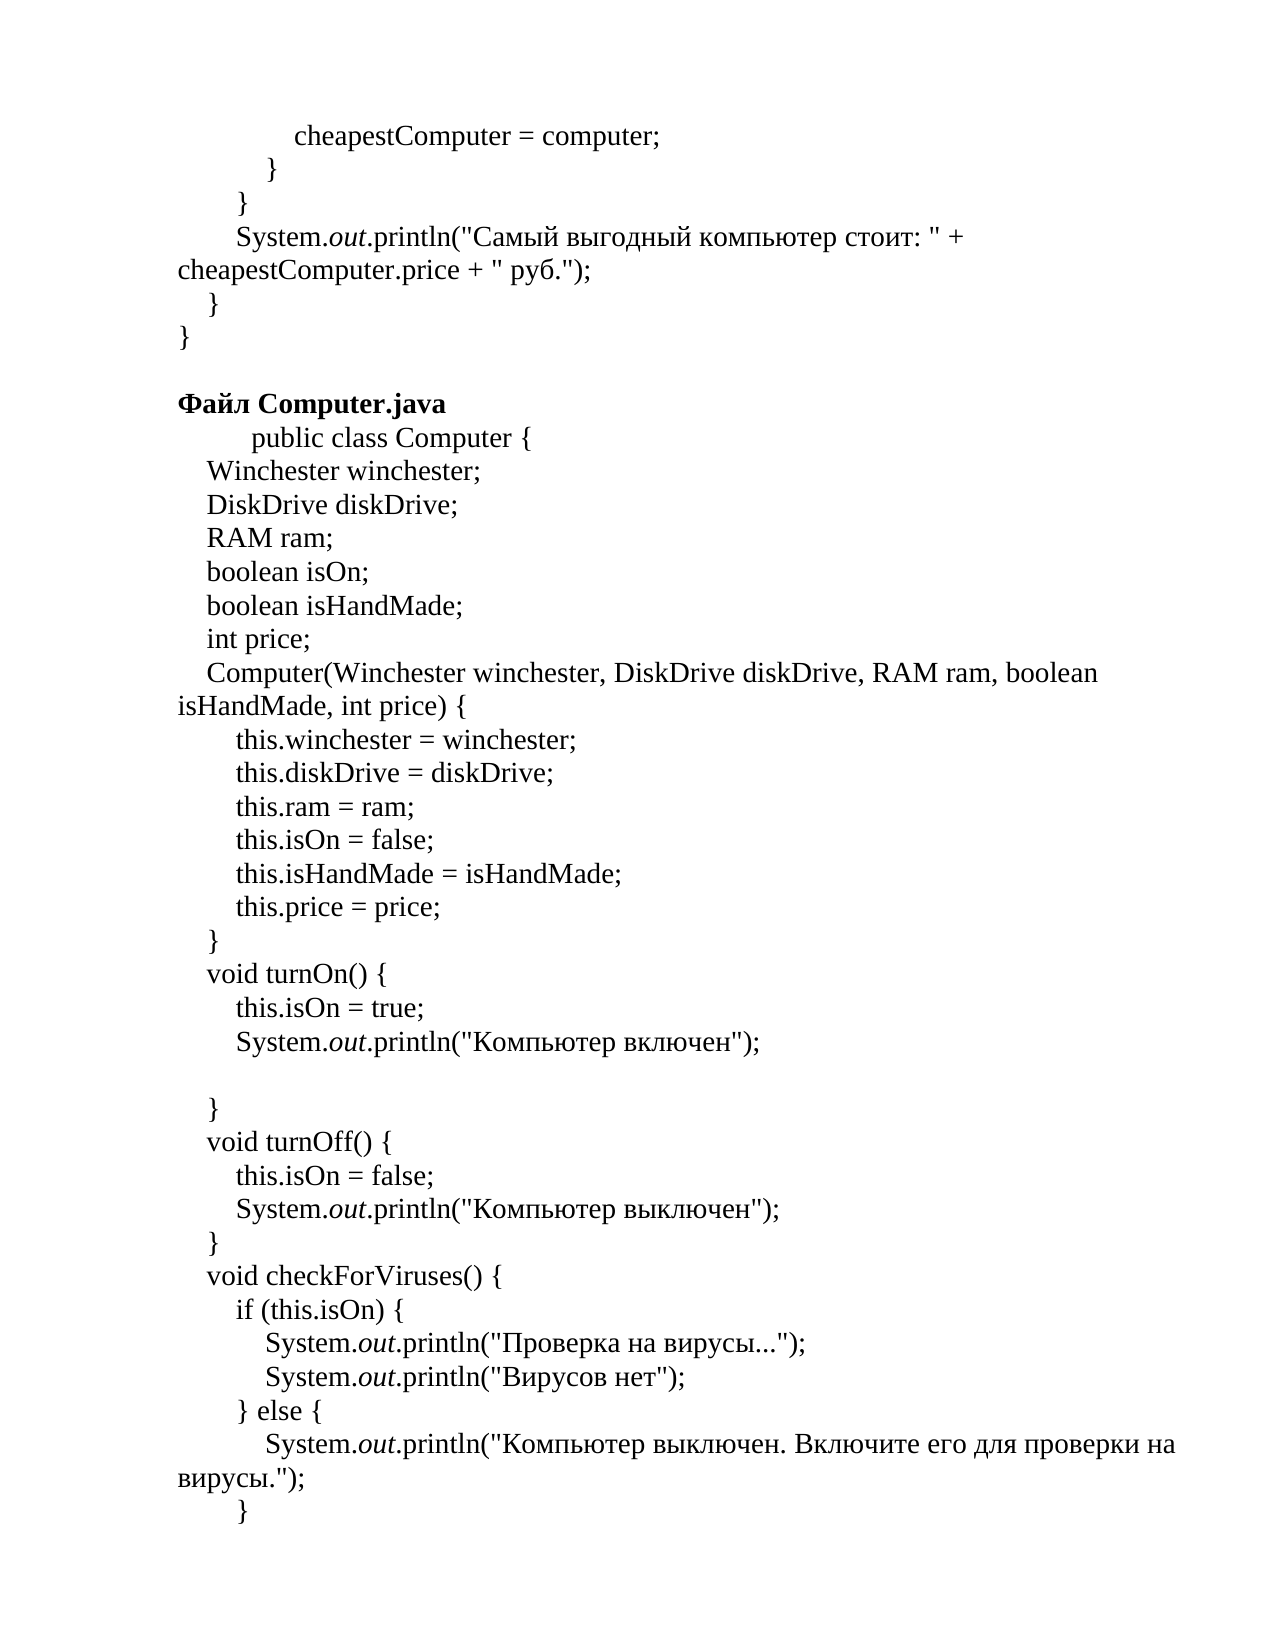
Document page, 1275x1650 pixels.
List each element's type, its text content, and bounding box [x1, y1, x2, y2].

text Файл Computer.java [177, 386, 1216, 420]
text public class Computer { Winchester winchester; DiskDrive diskDrive; RAM ram; boolean isOn; boolean isHandMade; int price; Computer(Winchester winchester, DiskDrive diskDrive, RAM ram, boolean isHandMade, int price) { this.winchester = winchester; this.diskDrive = diskDrive; this.ram = ram; this.isOn = false; this.isHandMade = isHandMade; this.price = price; } void turnOn() { this.isOn = true; System.out.println("Компьютер включен"); } void turnOff() { this.isOn = false; System.out.println("Компьютер выключен"); } void checkForViruses() { if (this.isOn) { System.out.println("Проверка на вирусы..."); System.out.println("Вирусов нет"); } else { System.out.println("Компьютер выключен. Включите его для проверки на вирусы."); } [177, 420, 1216, 1527]
text cheapestComputer = computer; } } System.out.println("Самый выгодный компьютер стоит: " + cheapestComputer.price + " руб."); } } [177, 118, 1216, 353]
